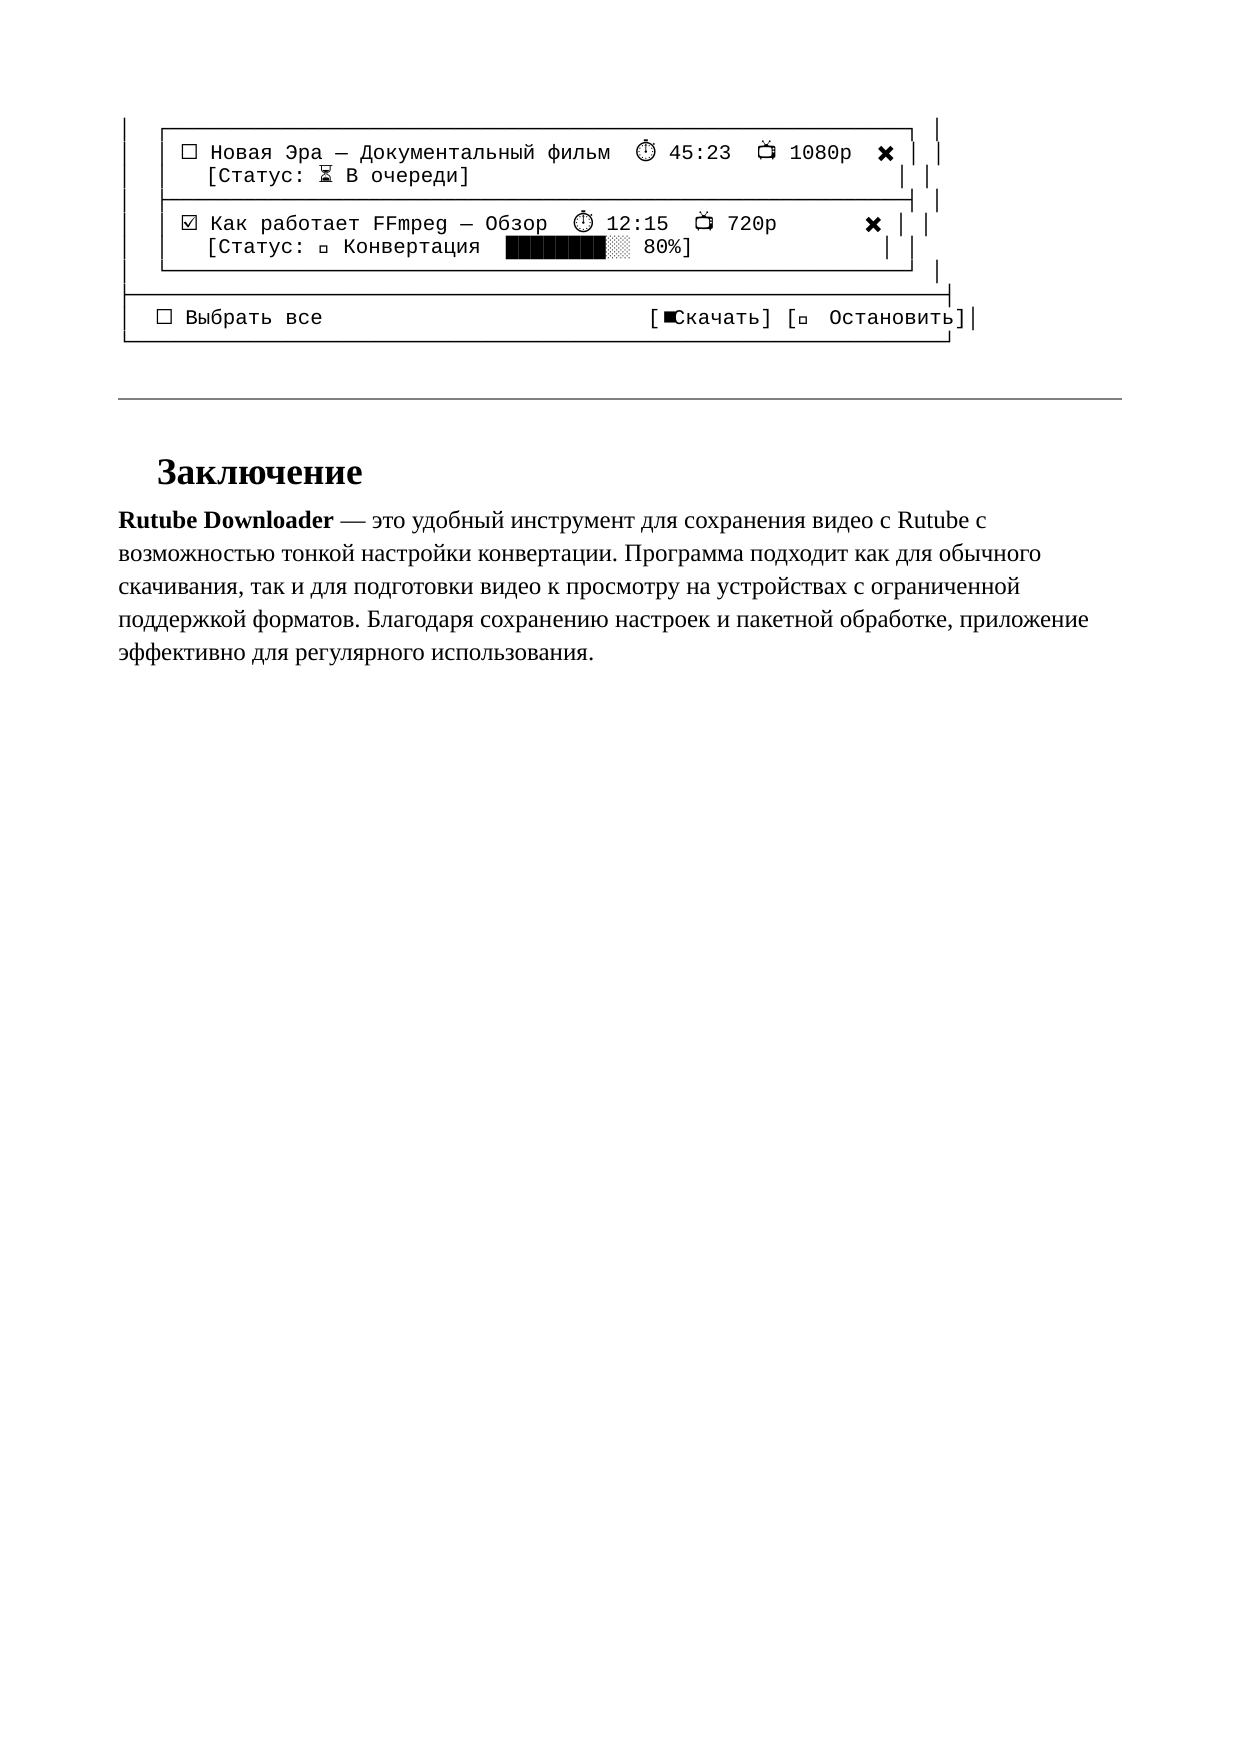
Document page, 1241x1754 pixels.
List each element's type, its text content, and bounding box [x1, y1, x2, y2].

text └─────────────────────────────────────────────────────────────────┘ [118, 331, 1122, 354]
text │ ├───────────────────────────────────────────────────────────┤ │ [118, 189, 1122, 213]
text │ ☐ Выбрать все [🚀 Скачать] [⏹ Остановить]│ [118, 307, 1122, 331]
text Rutube Downloader — это удобный инструмент для сохранения видео с Rutube с возможностью тонкой настройки конвертации. Программа подходит как для обычного скачивания, так и для подготовки видео к просмотру на устройствах с ограниченной поддержкой форматов. Благодаря сохранению настроек и пакетной обработке, приложение эффективно для регулярного использования. [118, 505, 1122, 666]
text ├─────────────────────────────────────────────────────────────────┤ [950, 284, 1122, 307]
text │ │ [Статус: 🔄 Конвертация ████████░░ 80%] │ │ [118, 236, 1122, 260]
text │ │ [Статус: ⏳ В очереди] │ │ [118, 165, 1122, 189]
text │ │ ☑ Как работает FFmpeg — Обзор ⏱️ 12:15 📺 720p ✖ │ │ [162, 213, 900, 236]
text ├─────────────────────────────────────────────────────────────────┤ [125, 295, 949, 307]
text │ │ ☐ Новая Эра — Документальный фильм ⏱️ 45:23 📺 1080p ✖ │ │ [162, 142, 913, 165]
text ├─────────────────────────────────────────────────────────────────┤ [125, 284, 949, 294]
subtitle 💡 Заключение [118, 449, 1122, 492]
text │ │ ☐ Новая Эра — Документальный фильм ⏱️ 45:23 📺 1080p ✖ │ │ [939, 142, 1122, 165]
text │ ┌───────────────────────────────────────────────────────────┐ │ [118, 118, 1122, 142]
text │ └───────────────────────────────────────────────────────────┘ │ [118, 260, 1122, 284]
text │ │ ☑ Как работает FFmpeg — Обзор ⏱️ 12:15 📺 720p ✖ │ │ [926, 213, 1122, 236]
